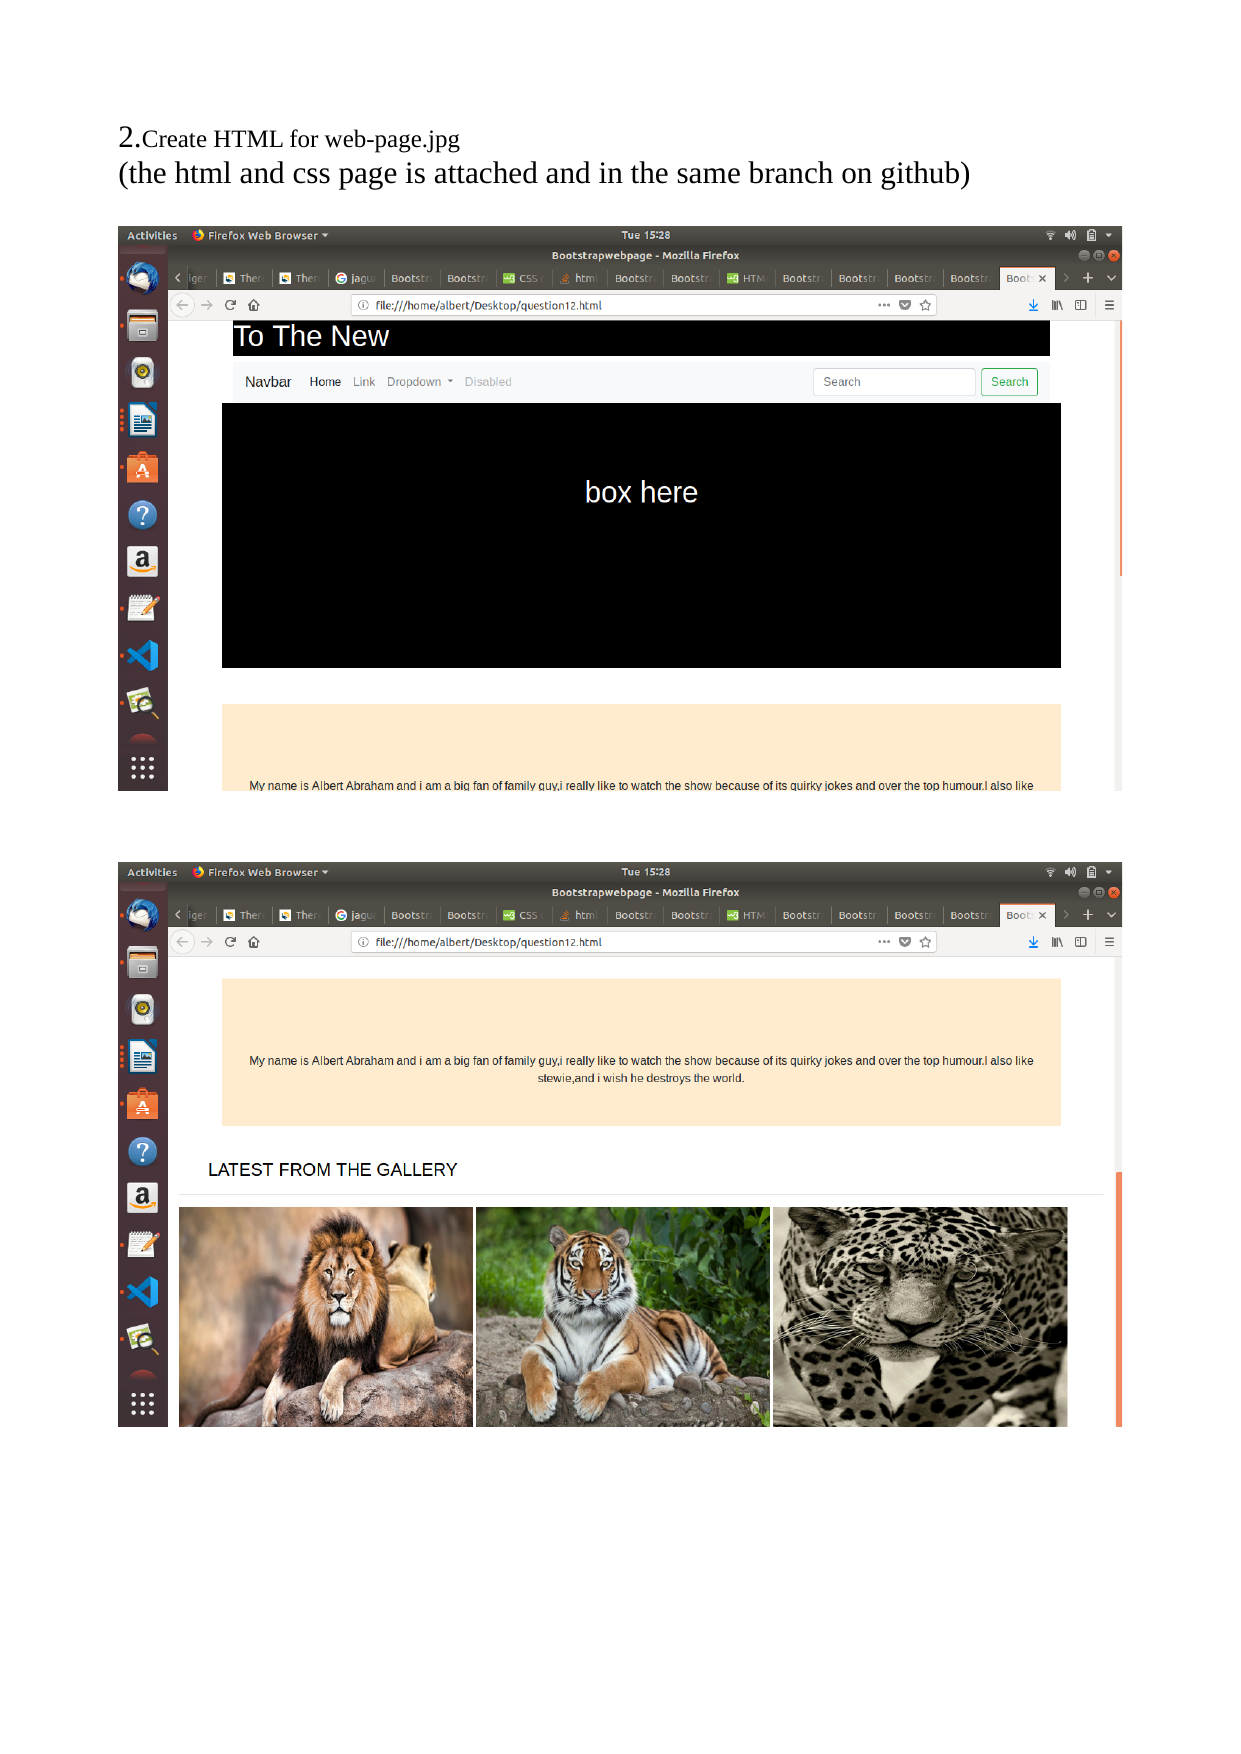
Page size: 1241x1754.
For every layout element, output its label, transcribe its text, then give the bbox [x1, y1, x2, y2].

picture [118, 226, 1123, 791]
text (the html and css page is attached and in the same branch on github) [118, 154, 1122, 190]
picture [118, 862, 1123, 1427]
text 2.Create HTML for web-page.jpg [118, 118, 1122, 154]
